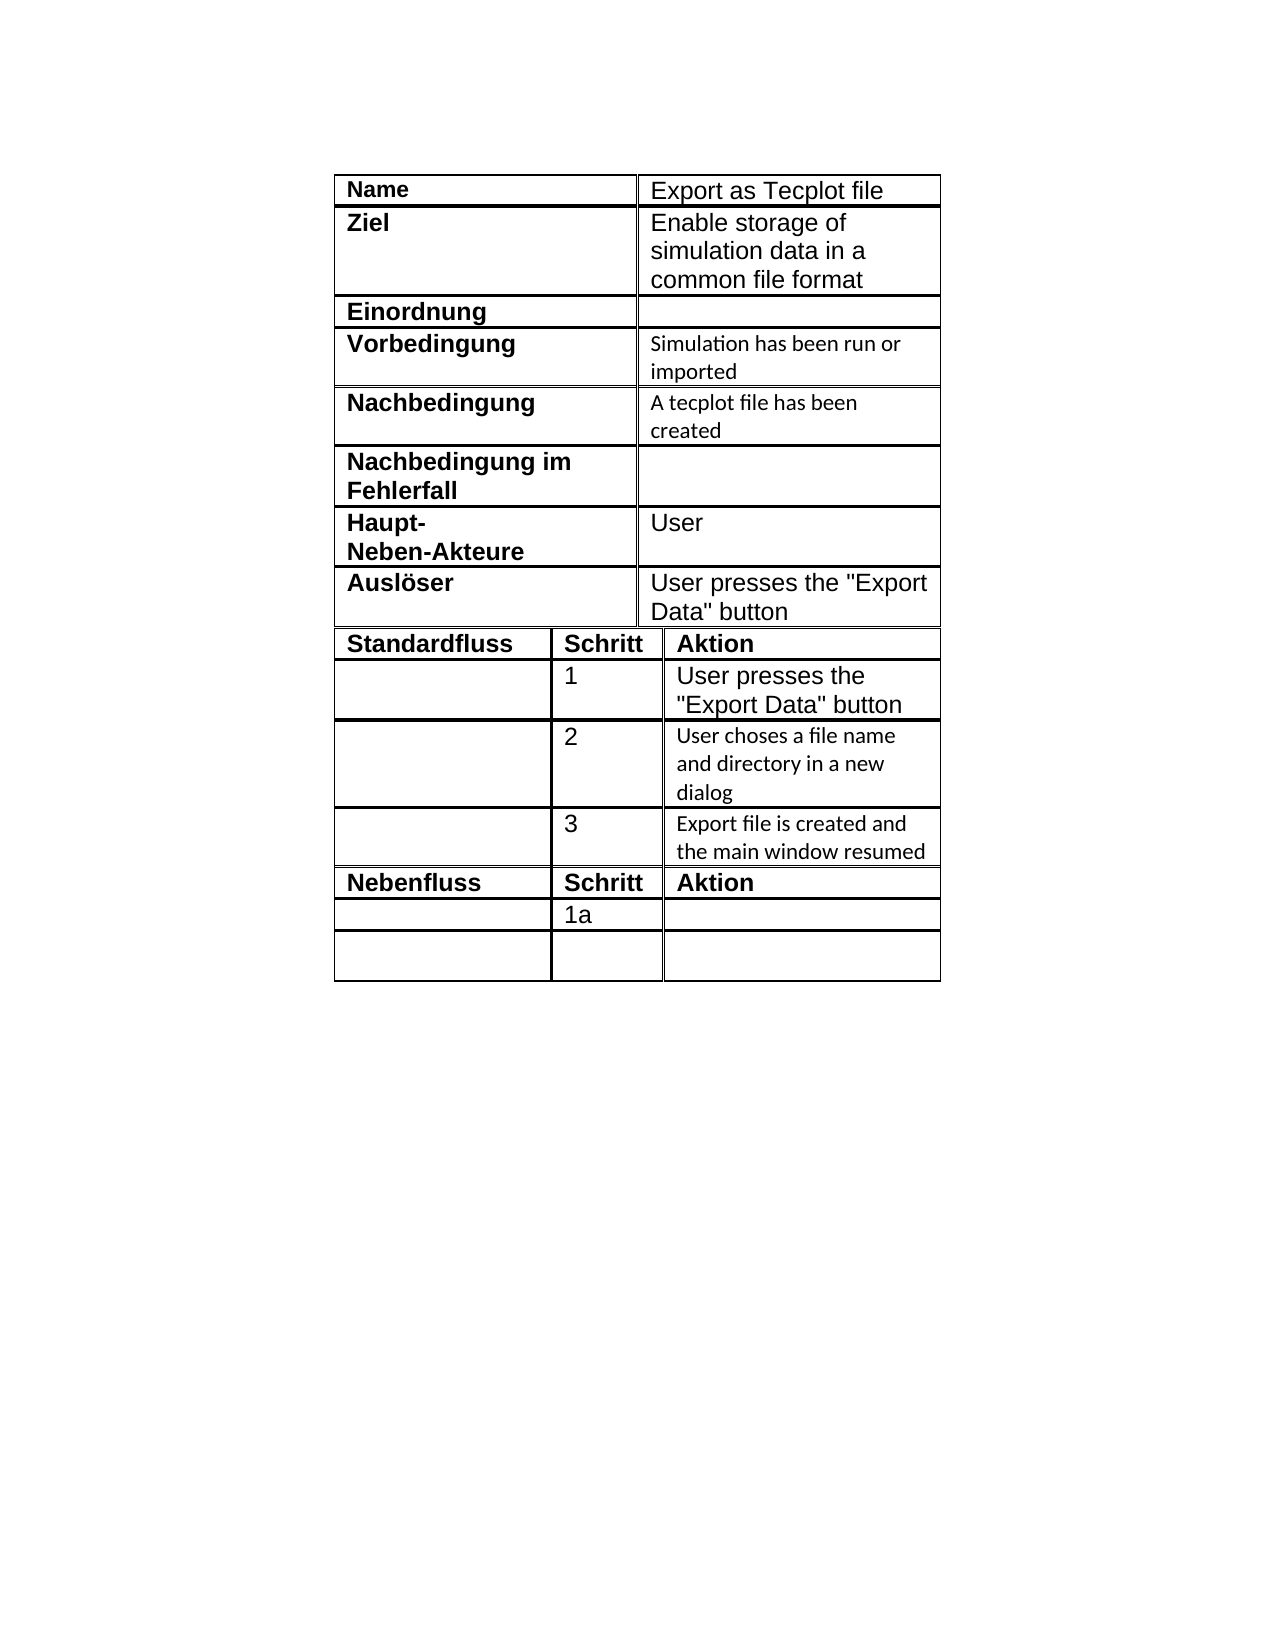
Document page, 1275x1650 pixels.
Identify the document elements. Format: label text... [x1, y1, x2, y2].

table_cell 3 [553, 809, 662, 865]
table_cell Schritt [553, 629, 662, 658]
table_cell [665, 900, 940, 929]
table_cell [335, 722, 550, 806]
table_cell Haupt- Neben-Akteure [335, 508, 636, 565]
table_cell Enable storage of simulation data in a common file format [639, 208, 940, 294]
table_cell User presses the "Export Data" button [665, 661, 940, 718]
table_cell 1 [553, 661, 662, 718]
table_cell Vorbedingung [335, 329, 636, 385]
table_cell [665, 932, 940, 980]
table_cell [335, 809, 550, 865]
table_cell Einordnung [335, 297, 636, 326]
table_cell [553, 932, 662, 980]
table_header Name [335, 176, 636, 204]
table_cell Nebenfluss [335, 868, 550, 897]
table_cell [335, 900, 550, 929]
table_cell Aktion [665, 868, 940, 897]
table_cell Nachbedingung im Fehlerfall [335, 447, 636, 505]
table_cell 1a [553, 900, 662, 929]
table_cell 2 [553, 722, 662, 806]
table_cell Auslöser [335, 568, 636, 626]
table_cell Standardfluss [335, 629, 550, 658]
table_cell User choses a file name and directory in a new dialog [665, 722, 940, 806]
table_cell [335, 932, 550, 980]
table_cell [335, 661, 550, 718]
table_cell A tecplot file has been created [639, 388, 940, 444]
table_cell [639, 297, 940, 326]
table_cell Schritt [553, 868, 662, 897]
table_cell Ziel [335, 208, 636, 294]
table_cell Aktion [665, 629, 940, 658]
table_cell Nachbedingung [335, 388, 636, 444]
table_cell Export file is created and the main window resumed [665, 809, 940, 865]
table_header Export as Tecplot file [639, 176, 940, 204]
table_cell [639, 447, 940, 505]
table_cell Simulation has been run or imported [639, 329, 940, 385]
table_cell User [639, 508, 940, 565]
table_cell User presses the "Export Data" button [639, 568, 940, 626]
